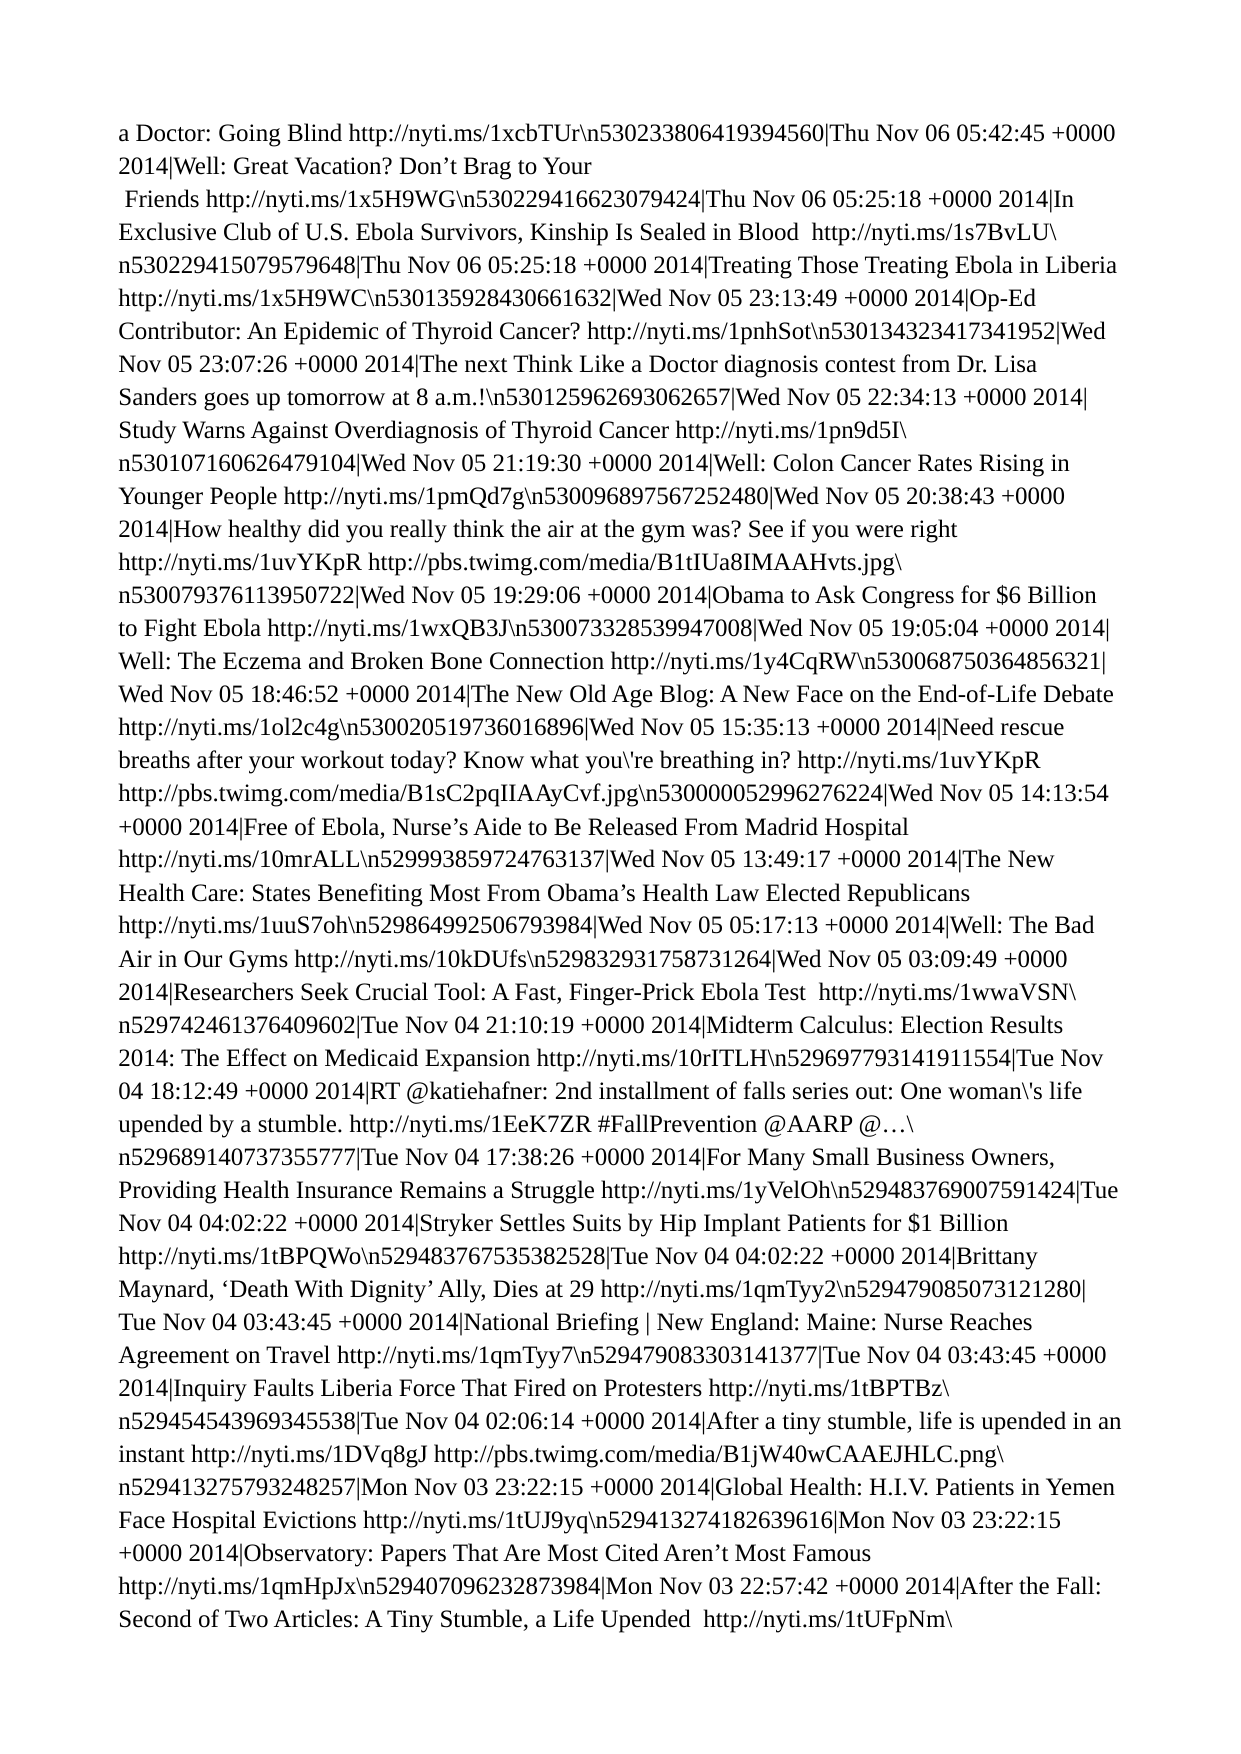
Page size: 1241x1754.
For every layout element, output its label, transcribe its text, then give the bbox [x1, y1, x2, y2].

text Friends http://nyti.ms/1x5H9WG\n530229416623079424|Thu Nov 06 05:25:18 +0000 2014|In Exclusive Club of U.S. Ebola Survivors, Kinship Is Sealed in Blood http://nyti.ms/1s7BvLU\n530229415079579648|Thu Nov 06 05:25:18 +0000 2014|Treating Those Treating Ebola in Liberia http://nyti.ms/1x5H9WC\n530135928430661632|Wed Nov 05 23:13:49 +0000 2014|Op-Ed Contributor: An Epidemic of Thyroid Cancer? http://nyti.ms/1pnhSot\n530134323417341952|Wed Nov 05 23:07:26 +0000 2014|The next Think Like a Doctor diagnosis contest from Dr. Lisa Sanders goes up tomorrow at 8 a.m.!\n530125962693062657|Wed Nov 05 22:34:13 +0000 2014|Study Warns Against Overdiagnosis of Thyroid Cancer http://nyti.ms/1pn9d5I\n530107160626479104|Wed Nov 05 21:19:30 +0000 2014|Well: Colon Cancer Rates Rising in Younger People http://nyti.ms/1pmQd7g\n530096897567252480|Wed Nov 05 20:38:43 +0000 2014|How healthy did you really think the air at the gym was? See if you were right http://nyti.ms/1uvYKpR http://pbs.twimg.com/media/B1tIUa8IMAAHvts.jpg\n530079376113950722|Wed Nov 05 19:29:06 +0000 2014|Obama to Ask Congress for $6 Billion to Fight Ebola http://nyti.ms/1wxQB3J\n530073328539947008|Wed Nov 05 19:05:04 +0000 2014|Well: The Eczema and Broken Bone Connection http://nyti.ms/1y4CqRW\n530068750364856321|Wed Nov 05 18:46:52 +0000 2014|The New Old Age Blog: A New Face on the End-of-Life Debate http://nyti.ms/1ol2c4g\n530020519736016896|Wed Nov 05 15:35:13 +0000 2014|Need rescue breaths after your workout today? Know what you\'re breathing in? http://nyti.ms/1uvYKpR http://pbs.twimg.com/media/B1sC2pqIIAAyCvf.jpg\n530000052996276224|Wed Nov 05 14:13:54 +0000 2014|Free of Ebola, Nurse’s Aide to Be Released From Madrid Hospital http://nyti.ms/10mrALL\n529993859724763137|Wed Nov 05 13:49:17 +0000 2014|The New Health Care: States Benefiting Most From Obama’s Health Law Elected Republicans http://nyti.ms/1uuS7oh\n529864992506793984|Wed Nov 05 05:17:13 +0000 2014|Well: The Bad Air in Our Gyms http://nyti.ms/10kDUfs\n529832931758731264|Wed Nov 05 03:09:49 +0000 2014|Researchers Seek Crucial Tool: A Fast, Finger-Prick Ebola Test http://nyti.ms/1wwaVSN\n529742461376409602|Tue Nov 04 21:10:19 +0000 2014|Midterm Calculus: Election Results 2014: The Effect on Medicaid Expansion http://nyti.ms/10rITLH\n529697793141911554|Tue Nov 04 18:12:49 +0000 2014|RT @katiehafner: 2nd installment of falls series out: One woman\'s life upended by a stumble. http://nyti.ms/1EeK7ZR #FallPrevention @AARP @…\n529689140737355777|Tue Nov 04 17:38:26 +0000 2014|For Many Small Business Owners, Providing Health Insurance Remains a Struggle http://nyti.ms/1yVelOh\n529483769007591424|Tue Nov 04 04:02:22 +0000 2014|Stryker Settles Suits by Hip Implant Patients for $1 Billion http://nyti.ms/1tBPQWo\n529483767535382528|Tue Nov 04 04:02:22 +0000 2014|Brittany Maynard, ‘Death With Dignity’ Ally, Dies at 29 http://nyti.ms/1qmTyy2\n529479085073121280|Tue Nov 04 03:43:45 +0000 2014|National Briefing | New England: Maine: Nurse Reaches Agreement on Travel http://nyti.ms/1qmTyy7\n529479083303141377|Tue Nov 04 03:43:45 +0000 2014|Inquiry Faults Liberia Force That Fired on Protesters http://nyti.ms/1tBPTBz\n529454543969345538|Tue Nov 04 02:06:14 +0000 2014|After a tiny stumble, life is upended in an instant http://nyti.ms/1DVq8gJ http://pbs.twimg.com/media/B1jW40wCAAEJHLC.png\n529413275793248257|Mon Nov 03 23:22:15 +0000 2014|Global Health: H.I.V. Patients in Yemen Face Hospital Evictions http://nyti.ms/1tUJ9yq\n529413274182639616|Mon Nov 03 23:22:15 +0000 2014|Observatory: Papers That Are Most Cited Aren’t Most Famous http://nyti.ms/1qmHpJx\n529407096232873984|Mon Nov 03 22:57:42 +0000 2014|After the Fall: Second of Two Articles: A Tiny Stumble, a Life Upended http://nyti.ms/1tUFpNm\ [118, 184, 1122, 1633]
text a Doctor: Going Blind http://nyti.ms/1xcbTUr\n530233806419394560|Thu Nov 06 05:42:45 +0000 2014|Well: Great Vacation? Don’t Brag to Your [118, 118, 1122, 180]
